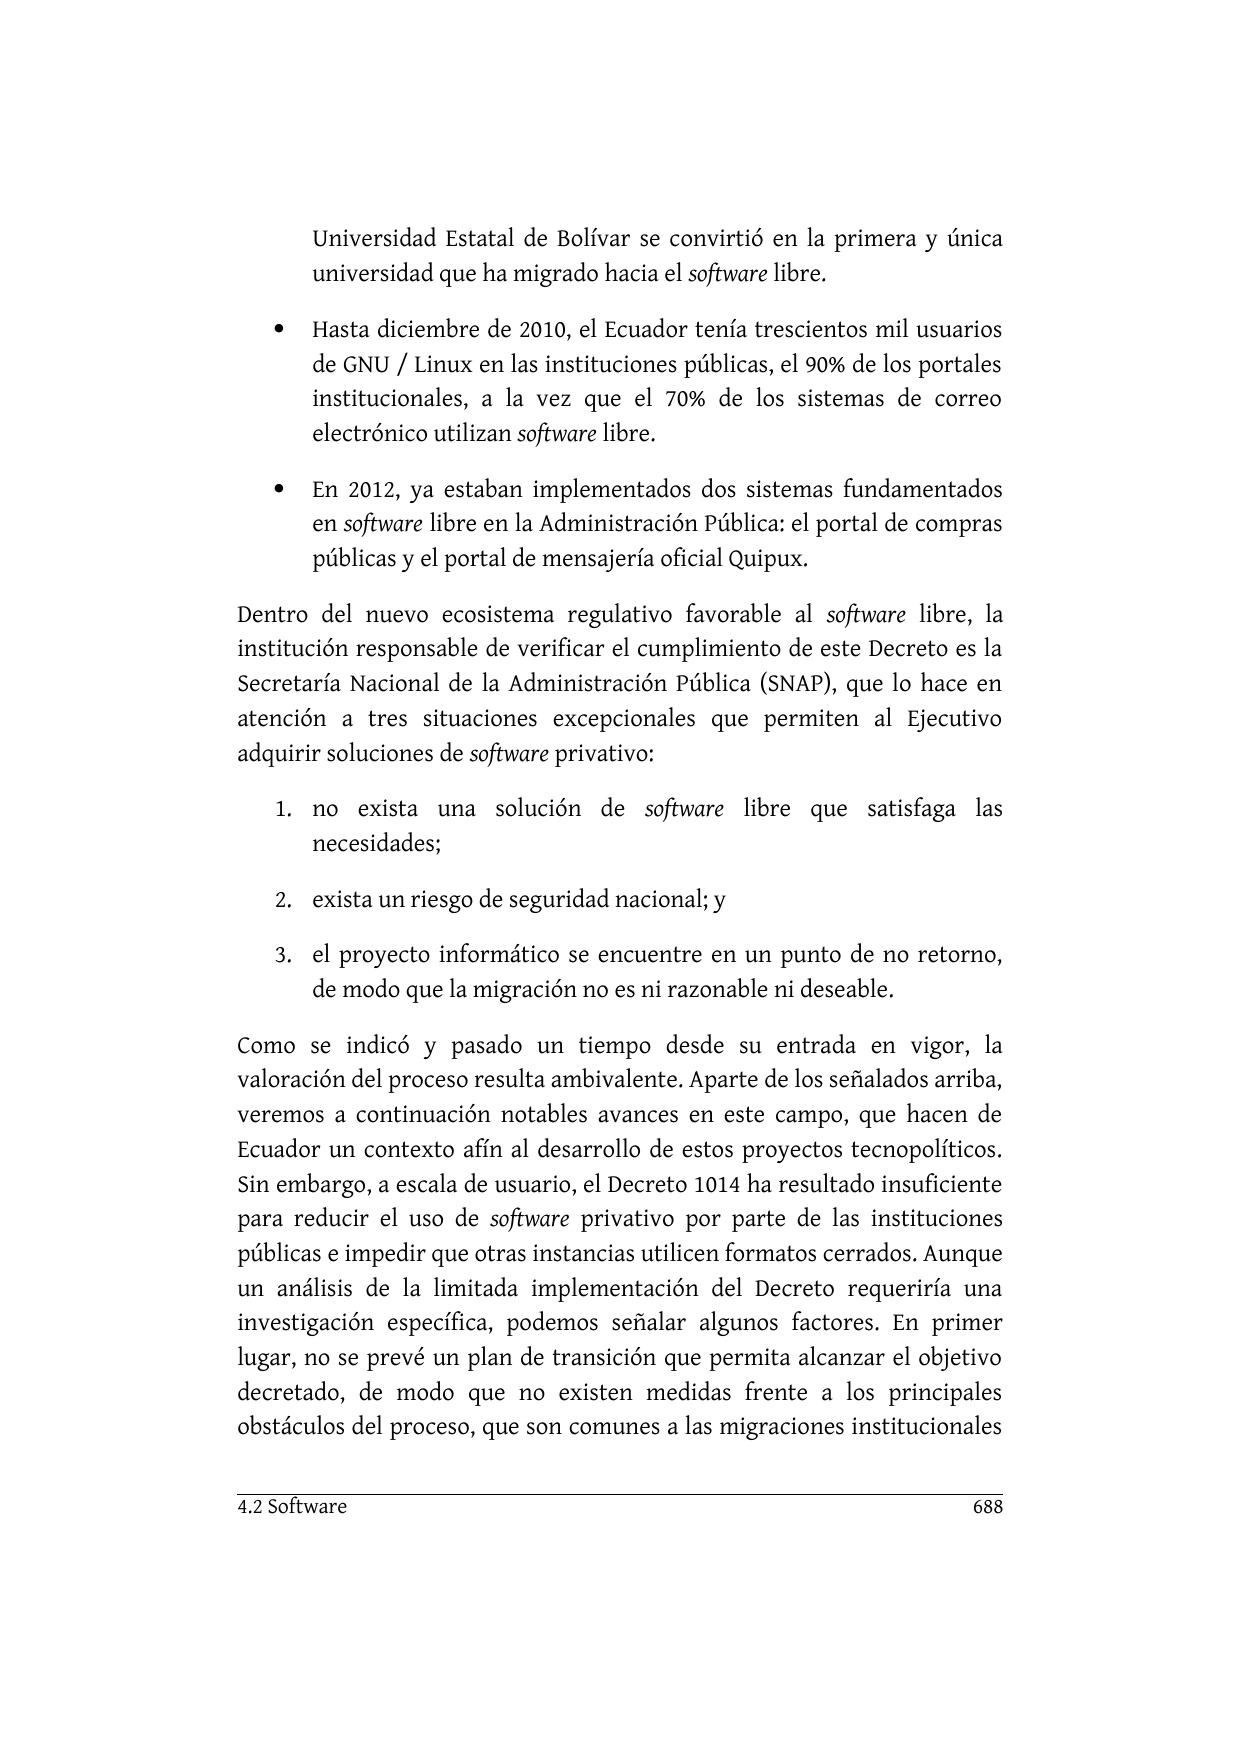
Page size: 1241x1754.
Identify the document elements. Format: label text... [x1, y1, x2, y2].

list Universidad Estatal de Bolívar se convirtió en la primera y única universidad que ha migrado hacia el software libre. [274, 225, 1003, 289]
list el proyecto informático se encuentre en un punto de no retorno, de modo que la migración no es ni razonable ni deseable. [274, 941, 1003, 1004]
list Hasta diciembre de 2010, el Ecuador tenía trescientos mil usuarios de GNU / Linux en las instituciones públicas, el 90% de los portales institucionales, a la vez que el 70% de los sistemas de correo electrónico utilizan software libre. [274, 315, 1003, 448]
list En 2012, ya estaban implementados dos sistemas fundamentados en software libre en la Administración Pública: el portal de compras públicas y el portal de mensajería oficial Quipux. [274, 475, 1003, 573]
text Dentro del nuevo ecosistema regulativo favorable al software libre, la institución responsable de verificar el cumplimiento de este Decreto es la Secretaría Nacional de la Administración Pública (SNAP), que lo hace en atención a tres situaciones excepcionales que permiten al Ejecutivo adquirir soluciones de software privativo: [237, 600, 1003, 768]
list no exista una solución de software libre que satisfaga las necesidades; [274, 795, 1003, 858]
list exista un riesgo de seguridad nacional; y [274, 885, 1003, 914]
text Como se indicó y pasado un tiempo desde su entrada en vigor, la valoración del proceso resulta ambivalente. Aparte de los señalados arriba, veremos a continuación notables avances en este campo, que hacen de Ecuador un contexto afín al desarrollo de estos proyectos tecnopolíticos. Sin embargo, a escala de usuario, el Decreto 1014 ha resultado insuficiente para reducir el uso de software privativo por parte de las instituciones públicas e impedir que otras instancias utilicen formatos cerrados. Aunque un análisis de la limitada implementación del Decreto requeriría una investigación específica, podemos señalar algunos factores. En primer lugar, no se prevé un plan de transición que permita alcanzar el objetivo decretado, de modo que no existen medidas frente a los principales obstáculos del proceso, que son comunes a las migraciones institucionales [237, 1031, 1003, 1442]
